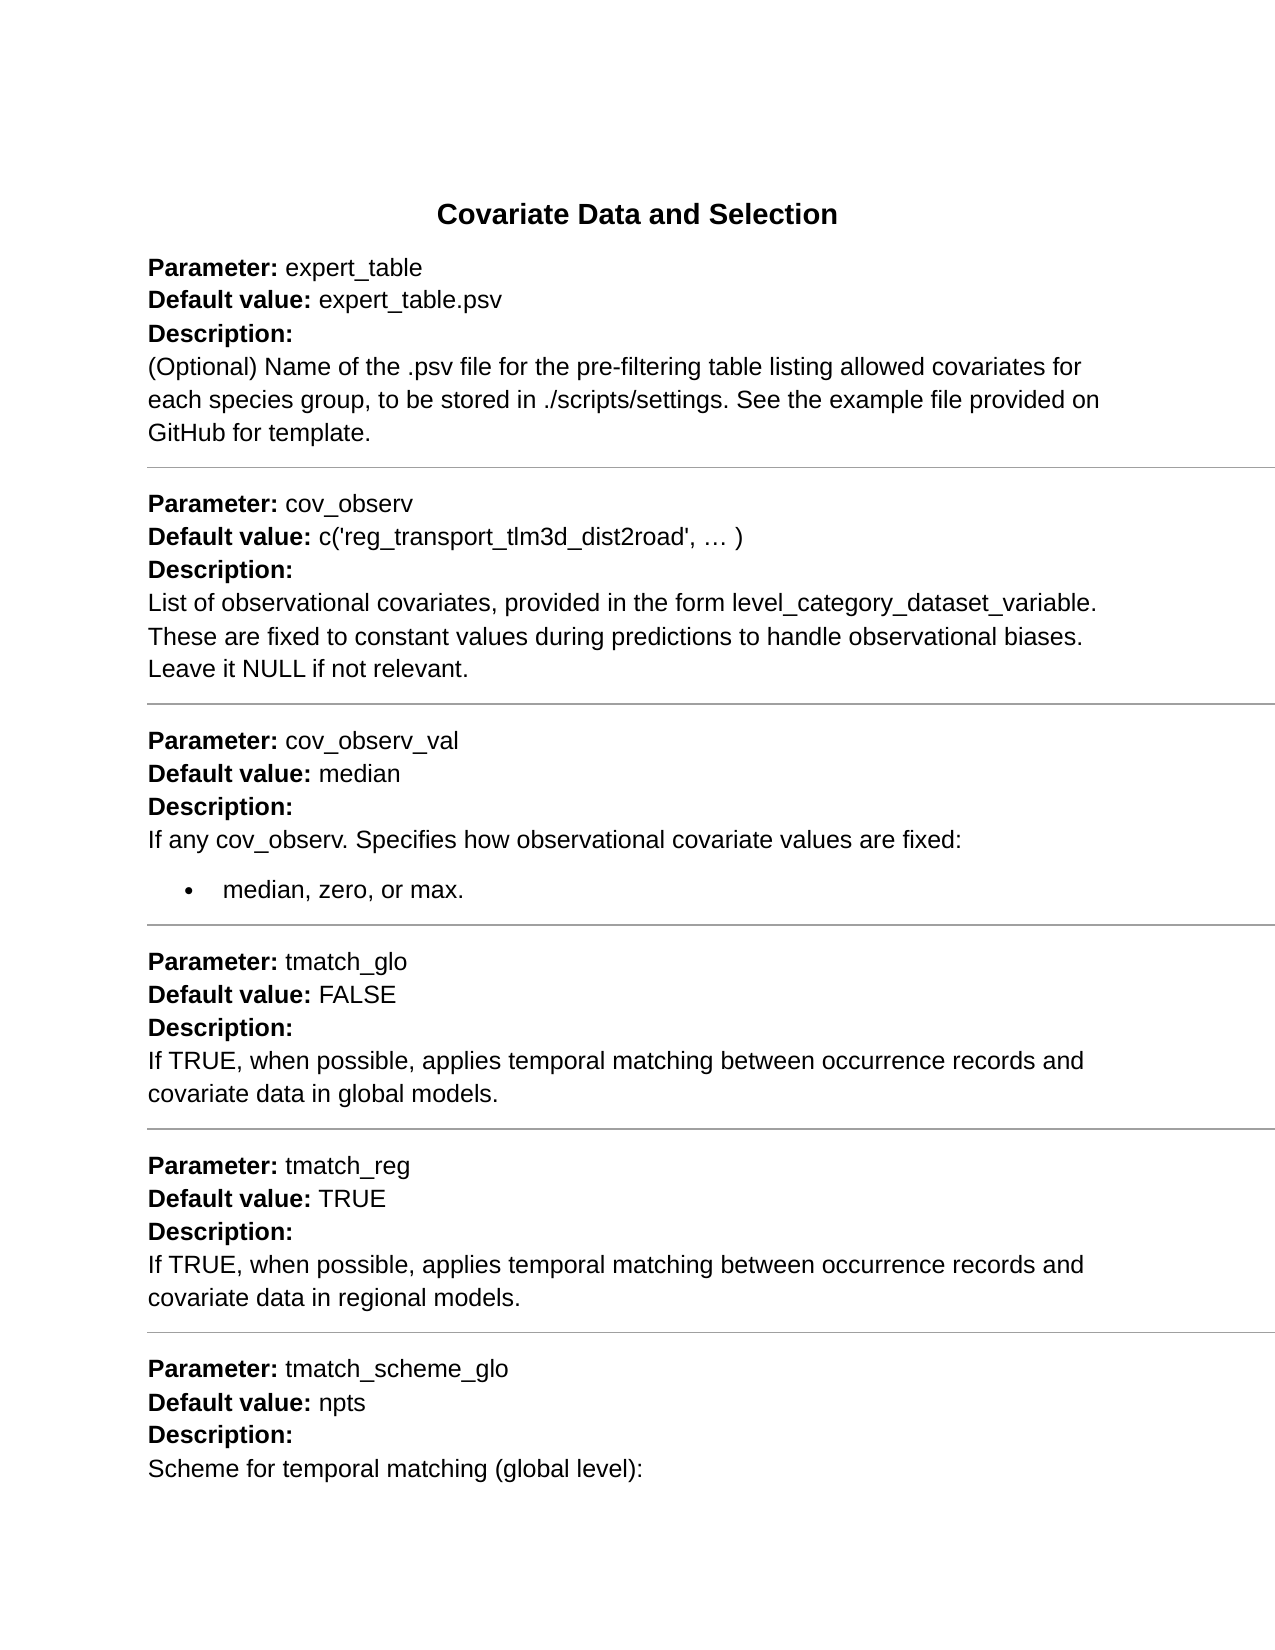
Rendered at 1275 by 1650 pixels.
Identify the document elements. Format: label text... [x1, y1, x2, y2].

text Parameter: tmatch_reg Default value: TRUE Description: If TRUE, when possible, applies temporal matching between occurrence records and covariate data in regional models. [148, 1151, 1127, 1311]
text Parameter: cov_observ_val Default value: median Description: If any cov_observ. Specifies how observational covariate values are fixed: [148, 726, 1127, 854]
text Parameter: tmatch_scheme_glo Default value: npts Description: Scheme for temporal matching (global level): [148, 1354, 1127, 1482]
text Covariate Data and Selection [148, 197, 1127, 231]
text Parameter: cov_observ Default value: c('reg_transport_tlm3d_dist2road', … ) Description: List of observational covariates, provided in the form level_category_dataset_variable. These are fixed to constant values during predictions to handle observational biases. Leave it NULL if not relevant. [148, 489, 1127, 683]
text Parameter: expert_table Default value: expert_table.psv Description: (Optional) Name of the .psv file for the pre-filtering table listing allowed covariates for each species group, to be stored in ./scripts/settings. See the example file provided on GitHub for template. [148, 252, 1127, 446]
text Parameter: tmatch_glo Default value: FALSE Description: If TRUE, when possible, applies temporal matching between occurrence records and covariate data in global models. [148, 947, 1127, 1108]
list median, zero, or max. [185, 875, 1127, 904]
